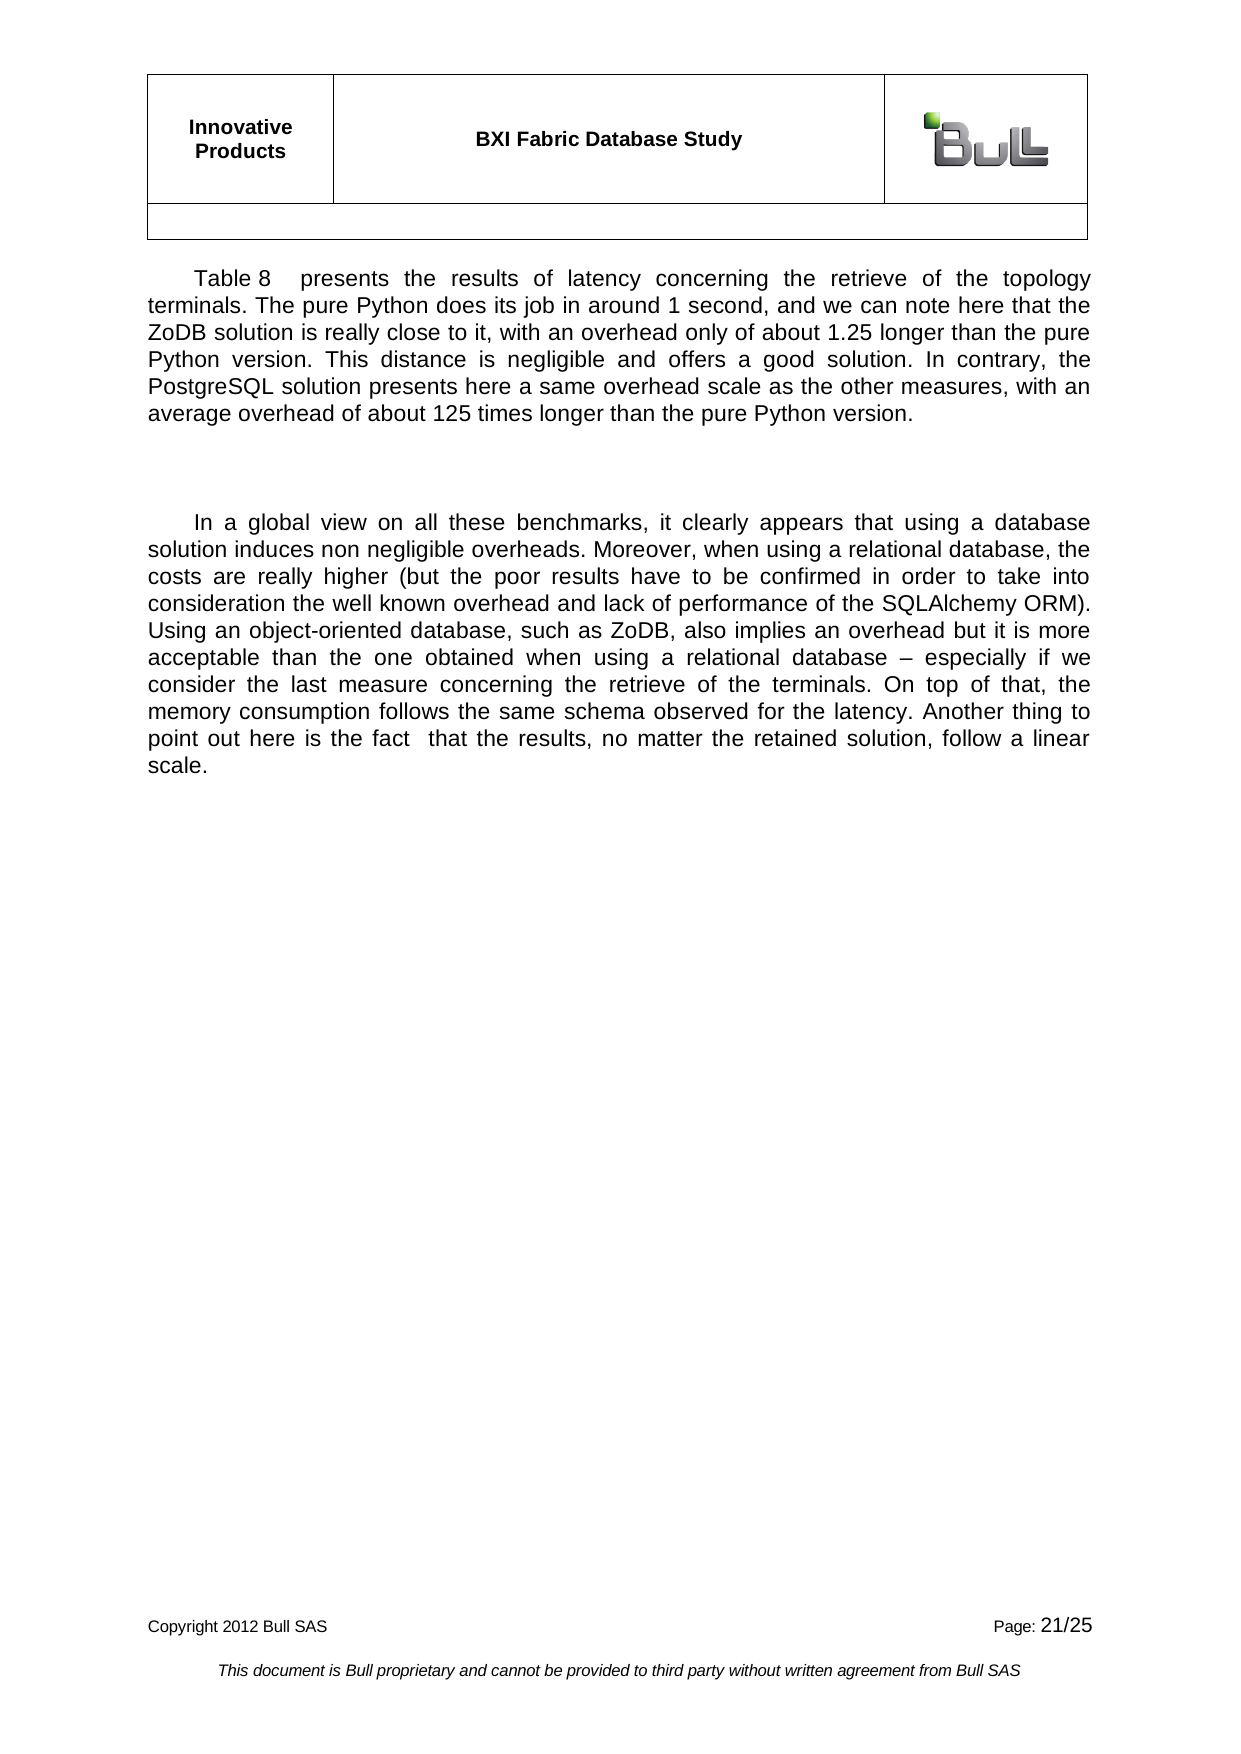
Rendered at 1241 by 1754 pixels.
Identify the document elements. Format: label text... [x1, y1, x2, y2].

text Table 8 presents the results of latency concerning the retrieve of the topology terminals. The pure Python does its job in around 1 second, and we can note here that the ZoDB solution is really close to it, with an overhead only of about 1.25 longer than the pure Python version. This distance is negligible and offers a good solution. In contrary, the PostgreSQL solution presents here a same overhead scale as the other measures, with an average overhead of about 125 times longer than the pure Python version. [148, 264, 1092, 427]
picture [909, 98, 1063, 181]
text In a global view on all these benchmarks, it clearly appears that using a database solution induces non negligible overheads. Moreover, when using a relational database, the costs are really higher (but the poor results have to be confirmed in order to take into consideration the well known overhead and lack of performance of the SQLAlchemy ORM). Using an object-oriented database, such as ZoDB, also implies an overhead but it is more acceptable than the one obtained when using a relational database – especially if we consider the last measure concerning the retrieve of the terminals. On top of that, the memory consumption follows the same schema observed for the latency. Another thing to point out here is the fact that the results, no matter the retained solution, follow a linear scale. [148, 508, 1092, 779]
